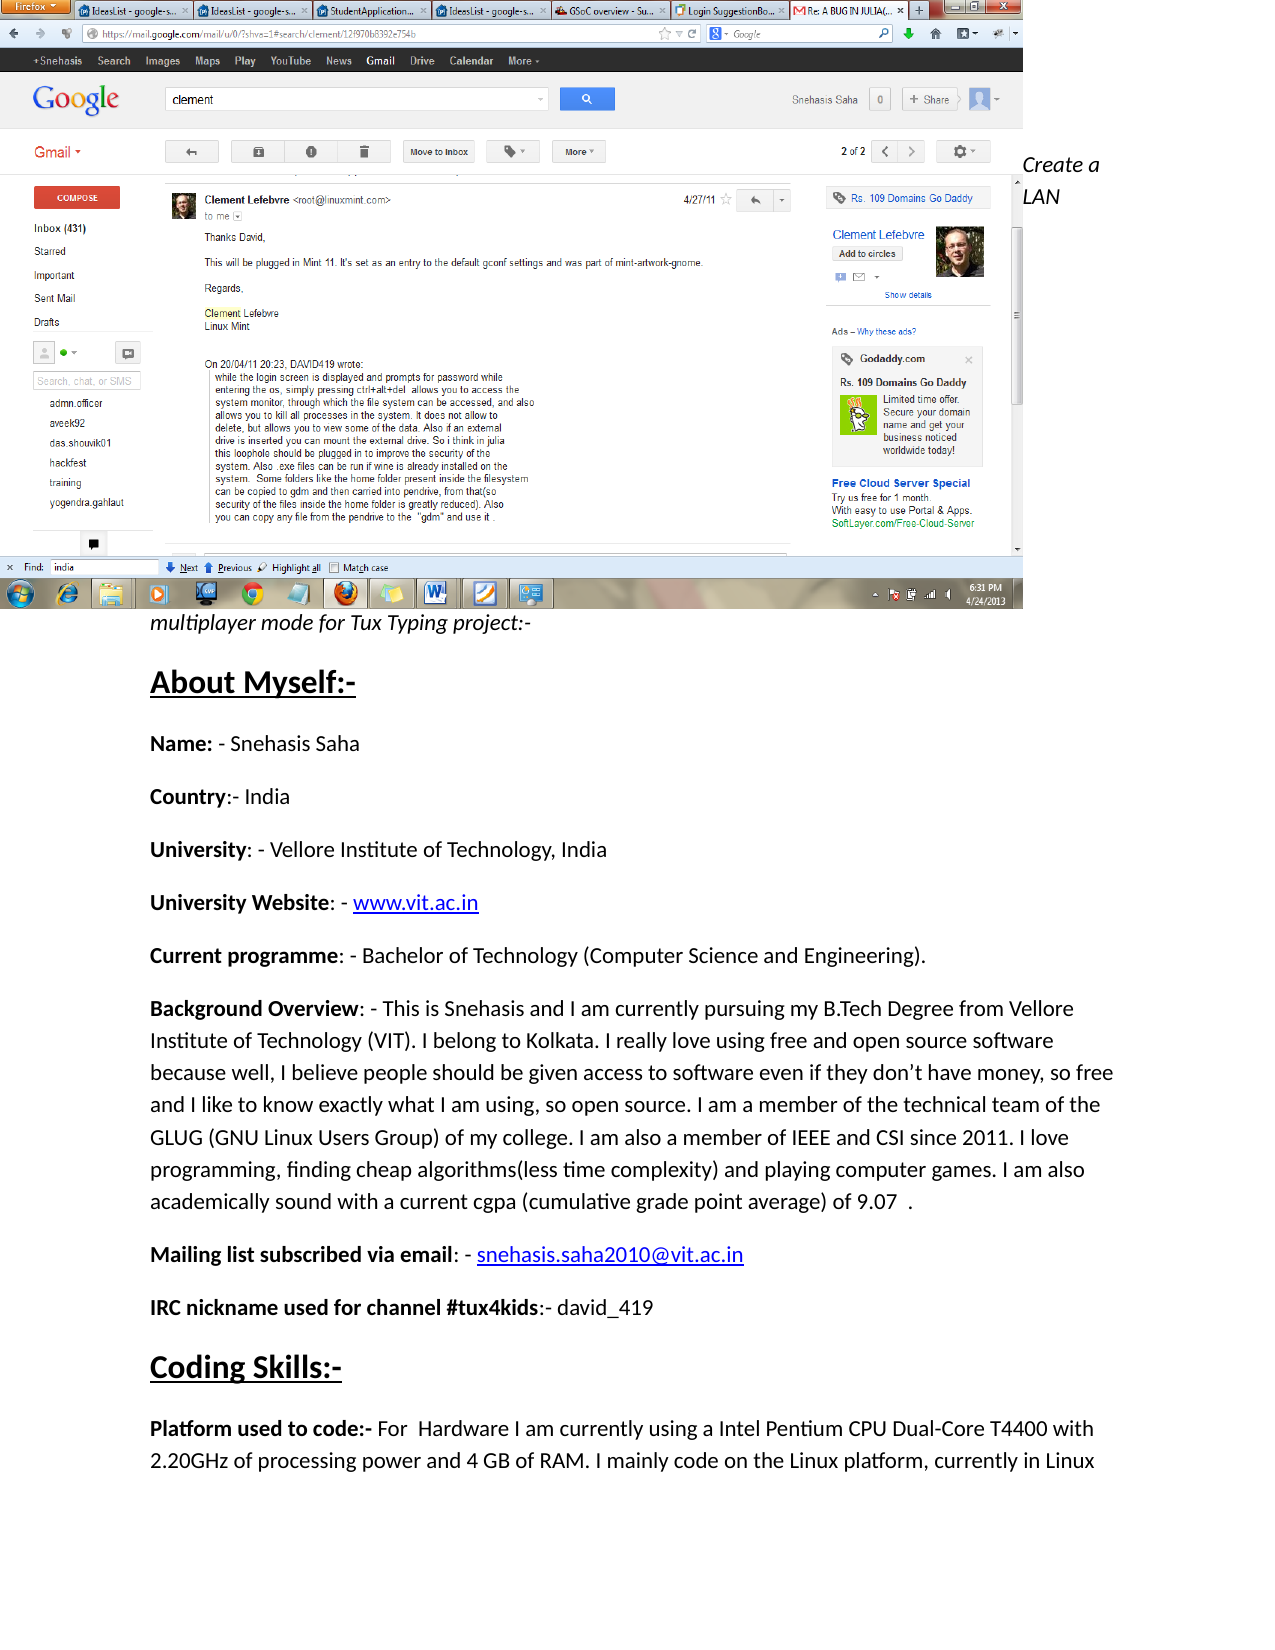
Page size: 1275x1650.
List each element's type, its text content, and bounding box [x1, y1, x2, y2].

text Name: - Snehasis Saha [150, 729, 1125, 757]
text Background Overview: - This is Snehasis and I am currently pursuing my B.Tech Degree from Vellore Institute of Technology (VIT). I belong to Kolkata. I really love using free and open source software because well, I believe people should be given access to software even if they don’t have money, so free and I like to know exactly what I am using, so open source. I am a member of the technical team of the GLUG (GNU Linux Users Group) of my college. I am also a member of IEEE and CSI since 2011. I love programming, finding cheap algorithms(less time complexity) and playing computer games. I am also academically sound with a current cgpa (cumulative grade point average) of 9.07 . [150, 994, 1125, 1215]
text Current programme: - Bachelor of Technology (Computer Science and Engineering). [150, 941, 1125, 969]
text Mailing list subscribed via email: - snehasis.saha2010@vit.ac.in [150, 1240, 1125, 1268]
picture [0, 0, 1023, 609]
text Country:- India [150, 782, 1125, 810]
text University: - Vellore Institute of Technology, India [150, 835, 1125, 863]
text Create a LAN multiplayer mode for Tux Typing project:- [150, 150, 1125, 636]
text Coding Skills:- [150, 1346, 1125, 1387]
text About Myself:- [150, 661, 1125, 702]
text IRC nickname used for channel #tux4kids:- david_419 [150, 1293, 1125, 1321]
text Platform used to code:- For Hardware I am currently using a Intel Pentium CPU Dual-Core T4400 with 2.20GHz of processing power and 4 GB of RAM. I mainly code on the Linux platform, currently in Linux [150, 1414, 1125, 1474]
text University Website: - www.vit.ac.in [150, 888, 1125, 916]
